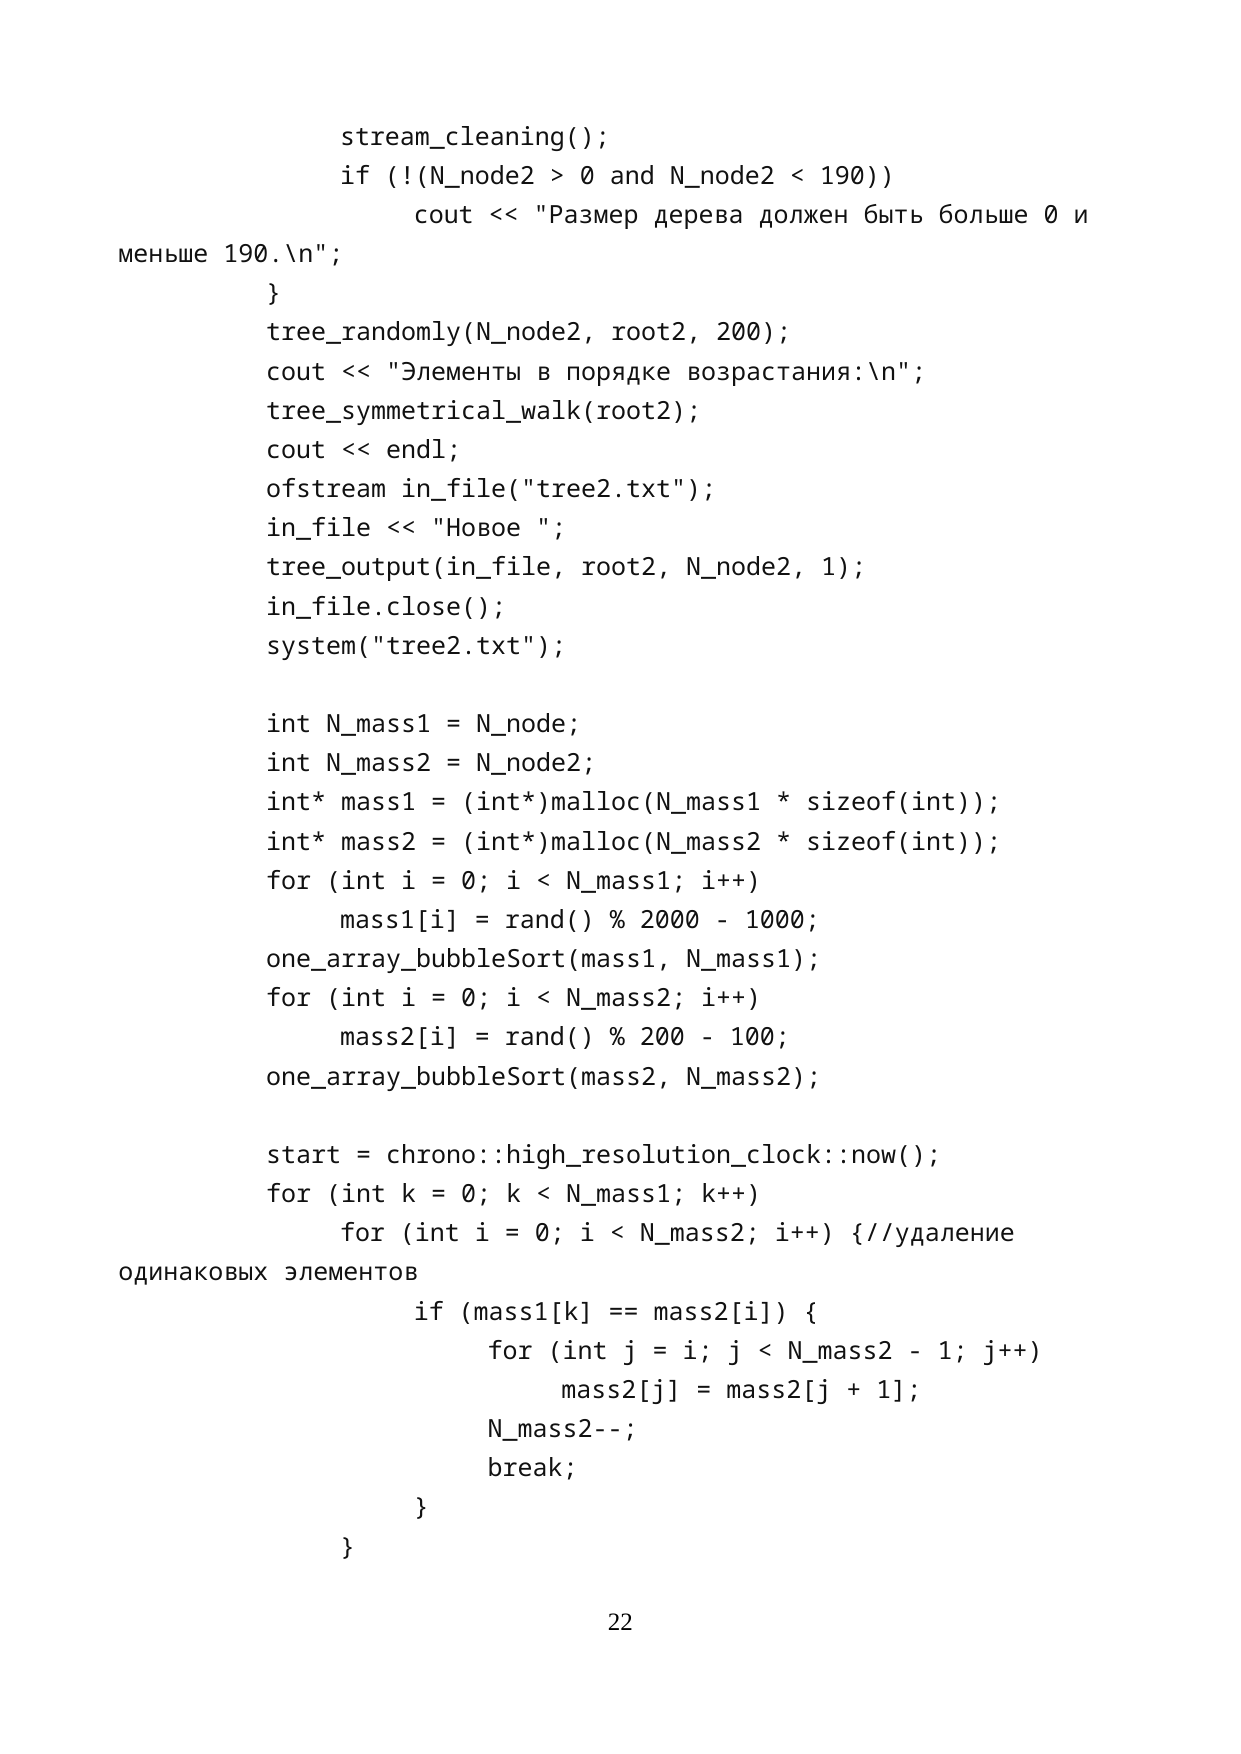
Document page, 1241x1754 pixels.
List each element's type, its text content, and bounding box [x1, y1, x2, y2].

text in_file << "Новое "; [118, 510, 1122, 544]
text } [118, 275, 1122, 309]
text } [118, 1528, 1122, 1562]
text for (int i = 0; i < N_mass2; i++) [118, 980, 1122, 1014]
text tree_randomly(N_node2, root2, 200); [118, 314, 1122, 348]
text one_array_bubbleSort(mass1, N_mass1); [118, 941, 1122, 975]
text start = chrono::high_resolution_clock::now(); [118, 1136, 1122, 1171]
text system("tree2.txt"); [118, 627, 1122, 661]
text one_array_bubbleSort(mass2, N_mass2); [118, 1058, 1122, 1092]
text int N_mass1 = N_node; [118, 706, 1122, 740]
text if (mass1[k] == mass2[i]) { [118, 1293, 1122, 1327]
text } [118, 1489, 1122, 1523]
text in_file.close(); [118, 588, 1122, 622]
text ofstream in_file("tree2.txt"); [118, 471, 1122, 505]
text break; [118, 1450, 1122, 1484]
text mass2[i] = rand() % 200 - 100; [118, 1019, 1122, 1053]
text stream_cleaning(); [118, 118, 1122, 152]
text tree_symmetrical_walk(root2); [118, 392, 1122, 426]
text cout << endl; [118, 431, 1122, 466]
text mass2[j] = mass2[j + 1]; [118, 1371, 1122, 1406]
text if (!(N_node2 > 0 and N_node2 < 190)) [118, 157, 1122, 191]
text int* mass1 = (int*)malloc(N_mass1 * sizeof(int)); [118, 784, 1122, 818]
text cout << "Элементы в порядке возрастания:\n"; [118, 353, 1122, 387]
text for (int i = 0; i < N_mass1; i++) [118, 862, 1122, 896]
text for (int k = 0; k < N_mass1; k++) [118, 1176, 1122, 1210]
text int* mass2 = (int*)malloc(N_mass2 * sizeof(int)); [118, 823, 1122, 857]
text for (int j = i; j < N_mass2 - 1; j++) [118, 1332, 1122, 1366]
text cout << "Размер дерева должен быть больше 0 и меньше 190.\n"; [118, 196, 1122, 270]
text int N_mass2 = N_node2; [118, 745, 1122, 779]
text tree_output(in_file, root2, N_node2, 1); [118, 549, 1122, 583]
text mass1[i] = rand() % 2000 - 1000; [118, 901, 1122, 936]
text N_mass2--; [118, 1411, 1122, 1445]
text for (int i = 0; i < N_mass2; i++) {//удаление одинаковых элементов [118, 1215, 1122, 1288]
